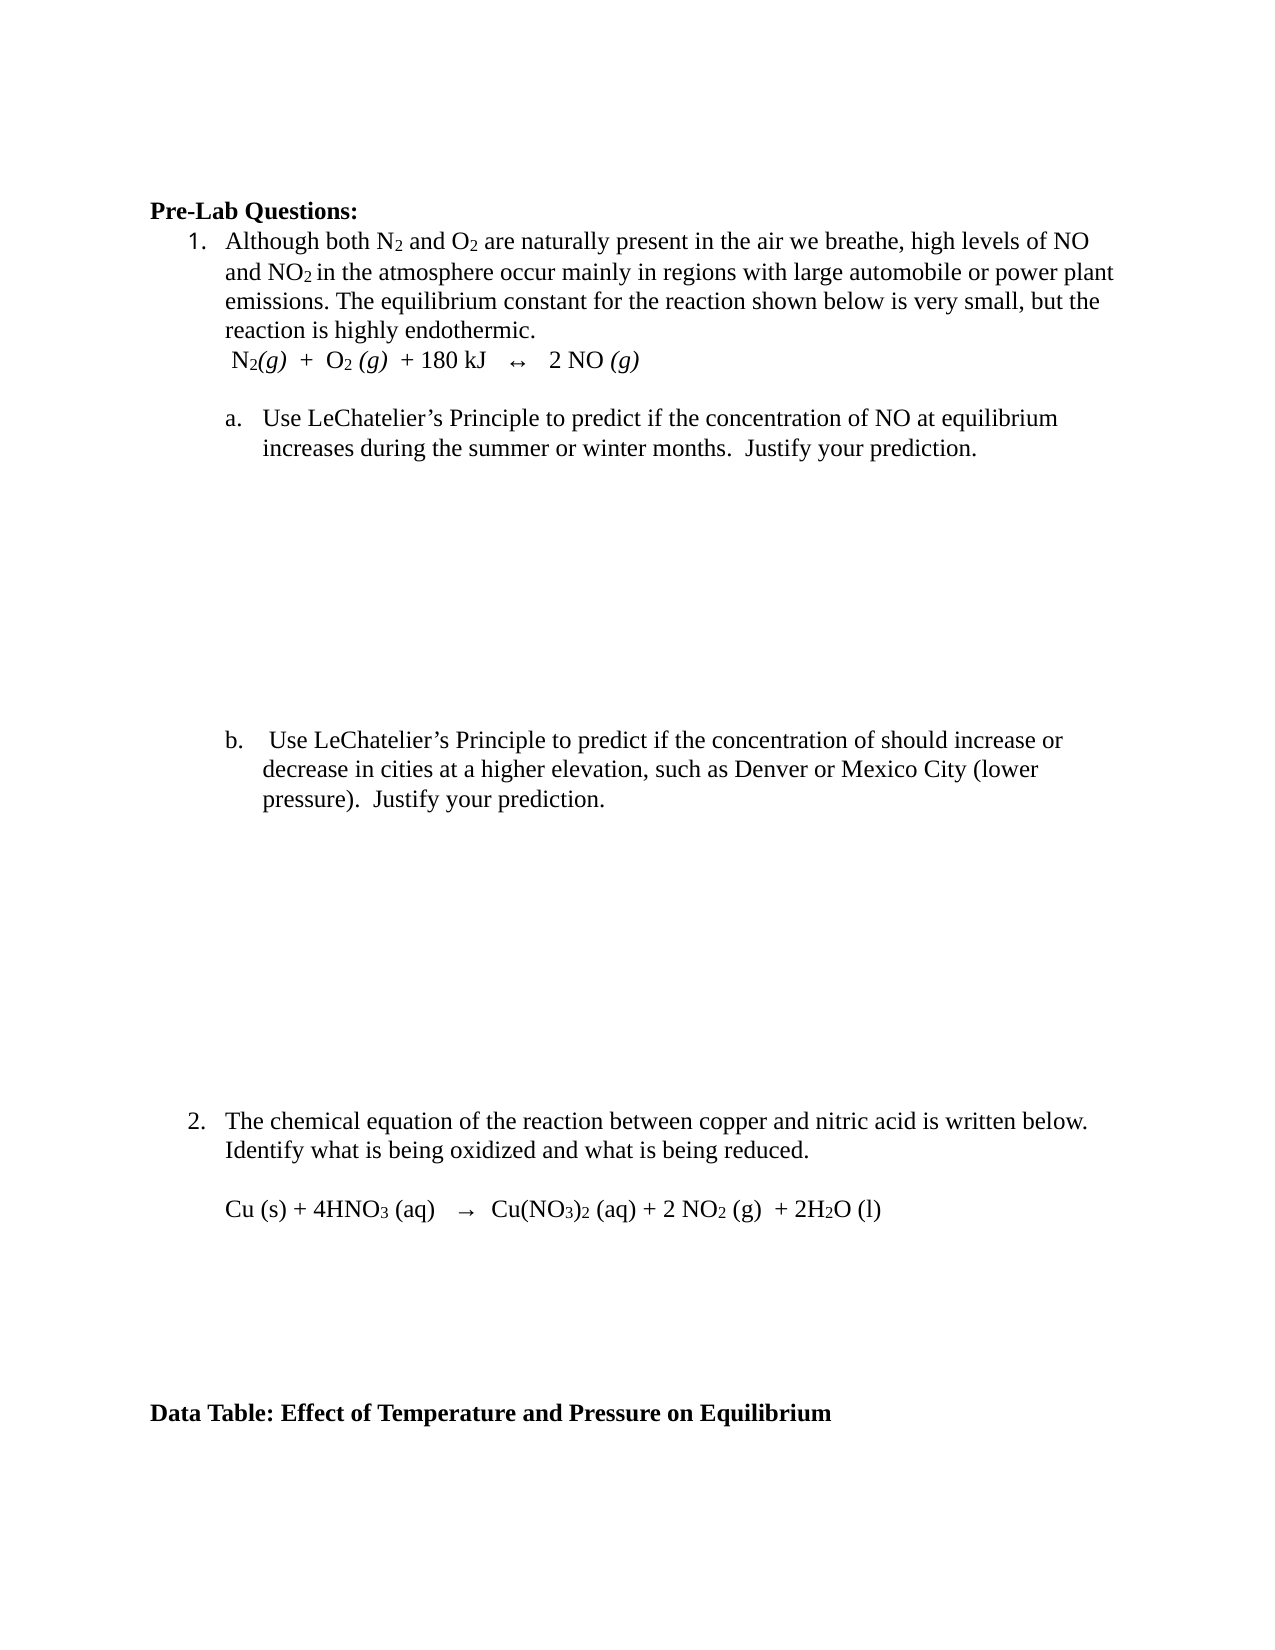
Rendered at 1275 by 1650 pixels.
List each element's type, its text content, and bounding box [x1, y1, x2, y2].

list N2(g) + O2 (g) + 180 kJ ↔ 2 NO (g) [225, 345, 1125, 373]
list Cu (s) + 4HNO3 (aq) → Cu(NO3)2 (aq) + 2 NO2 (g) + 2H2O (l) [225, 1194, 1125, 1222]
list Use LeChatelier’s Principle to predict if the concentration of should increase or decrease in cities at a higher elevation, such as Denver or Mexico City (lower pressure). Justify your prediction. [225, 725, 1125, 813]
text Pre-Lab Questions: [150, 196, 1125, 225]
list Although both N2 and O2 are naturally present in the air we breathe, high levels of NO and NO2 in the atmosphere occur mainly in regions with large automobile or power plant emissions. The equilibrium constant for the reaction shown below is very small, but the reaction is highly endothermic. [187, 225, 1125, 344]
list Use LeChatelier’s Principle to predict if the concentration of NO at equilibrium increases during the summer or winter months. Justify your prediction. [225, 403, 1125, 461]
list Data Table: Effect of Temperature and Pressure on Equilibrium [150, 1398, 1125, 1427]
list The chemical equation of the reaction between copper and nitric acid is written below. Identify what is being oxidized and what is being reduced. [187, 1106, 1125, 1164]
